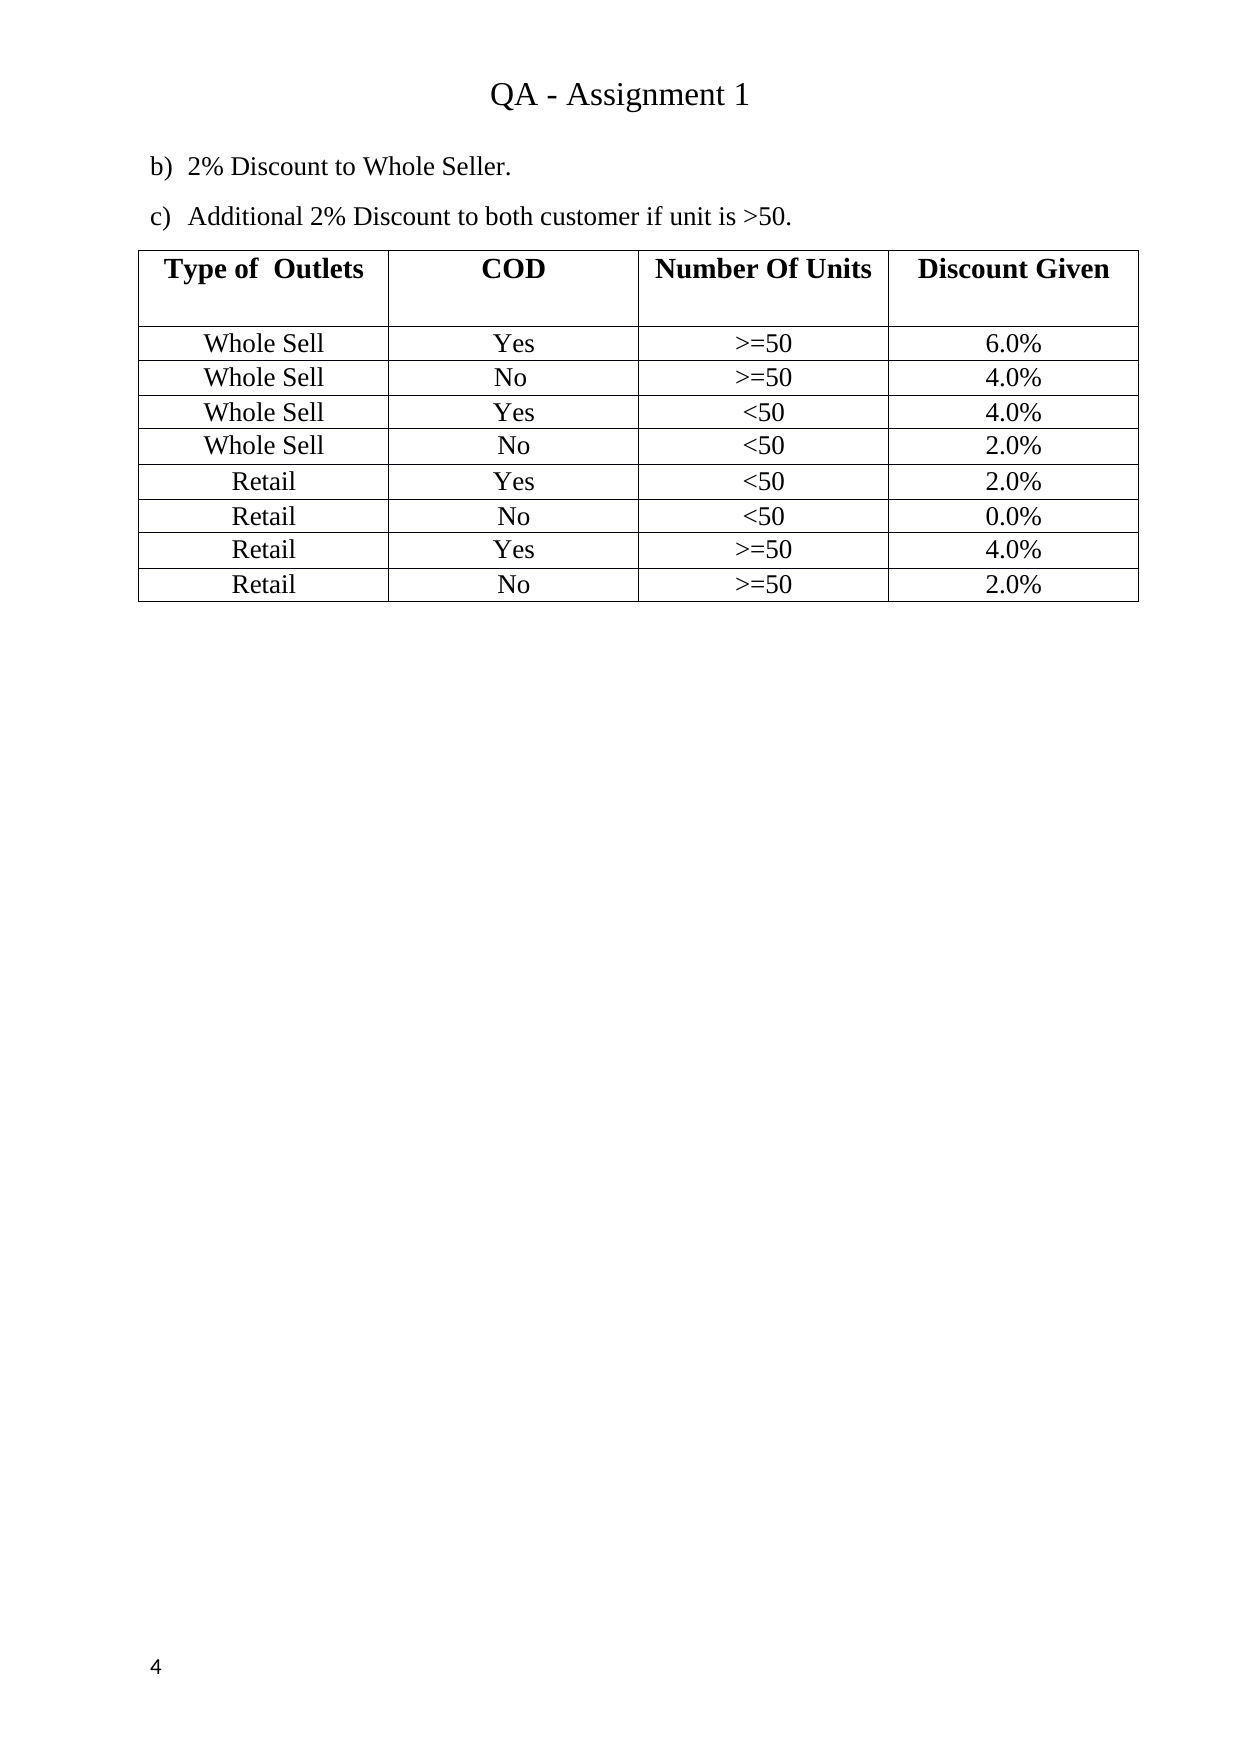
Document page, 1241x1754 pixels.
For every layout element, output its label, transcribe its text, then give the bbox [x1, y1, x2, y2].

table_cell >=50 [639, 327, 888, 360]
list 2% Discount to Whole Seller. [150, 150, 1090, 181]
table_cell Whole Sell [139, 429, 388, 463]
table_cell Yes [389, 327, 638, 360]
list Additional 2% Discount to both customer if unit is >50. [150, 200, 1090, 231]
table_cell No [389, 429, 638, 463]
table_header Discount Given [889, 251, 1138, 326]
table_cell Whole Sell [139, 327, 388, 360]
table_cell Retail [139, 465, 388, 499]
table_header Type of Outlets [139, 251, 388, 326]
table_cell 4.0% [889, 533, 1138, 567]
table_cell No [389, 500, 638, 532]
table_cell >=50 [639, 533, 888, 567]
table_header Number Of Units [639, 251, 888, 326]
table_cell 0.0% [889, 500, 1138, 532]
table_cell Yes [389, 533, 638, 567]
table_cell Retail [139, 500, 388, 532]
table_cell Whole Sell [139, 396, 388, 428]
table_cell Whole Sell [139, 361, 388, 395]
table_cell Yes [389, 465, 638, 499]
table_cell <50 [639, 465, 888, 499]
table_cell 4.0% [889, 396, 1138, 428]
table_cell >=50 [639, 569, 888, 601]
table_cell 4.0% [889, 361, 1138, 395]
table_cell <50 [639, 500, 888, 532]
table_cell 2.0% [889, 465, 1138, 499]
table_cell Retail [139, 533, 388, 567]
table_cell >=50 [639, 361, 888, 395]
table_cell 2.0% [889, 429, 1138, 463]
table_cell <50 [639, 429, 888, 463]
table_cell Yes [389, 396, 638, 428]
table_cell <50 [639, 396, 888, 428]
table_cell Retail [139, 569, 388, 601]
table_cell No [389, 569, 638, 601]
table_cell 6.0% [889, 327, 1138, 360]
table_header COD [389, 251, 638, 326]
table_cell 2.0% [889, 569, 1138, 601]
table_cell No [389, 361, 638, 395]
